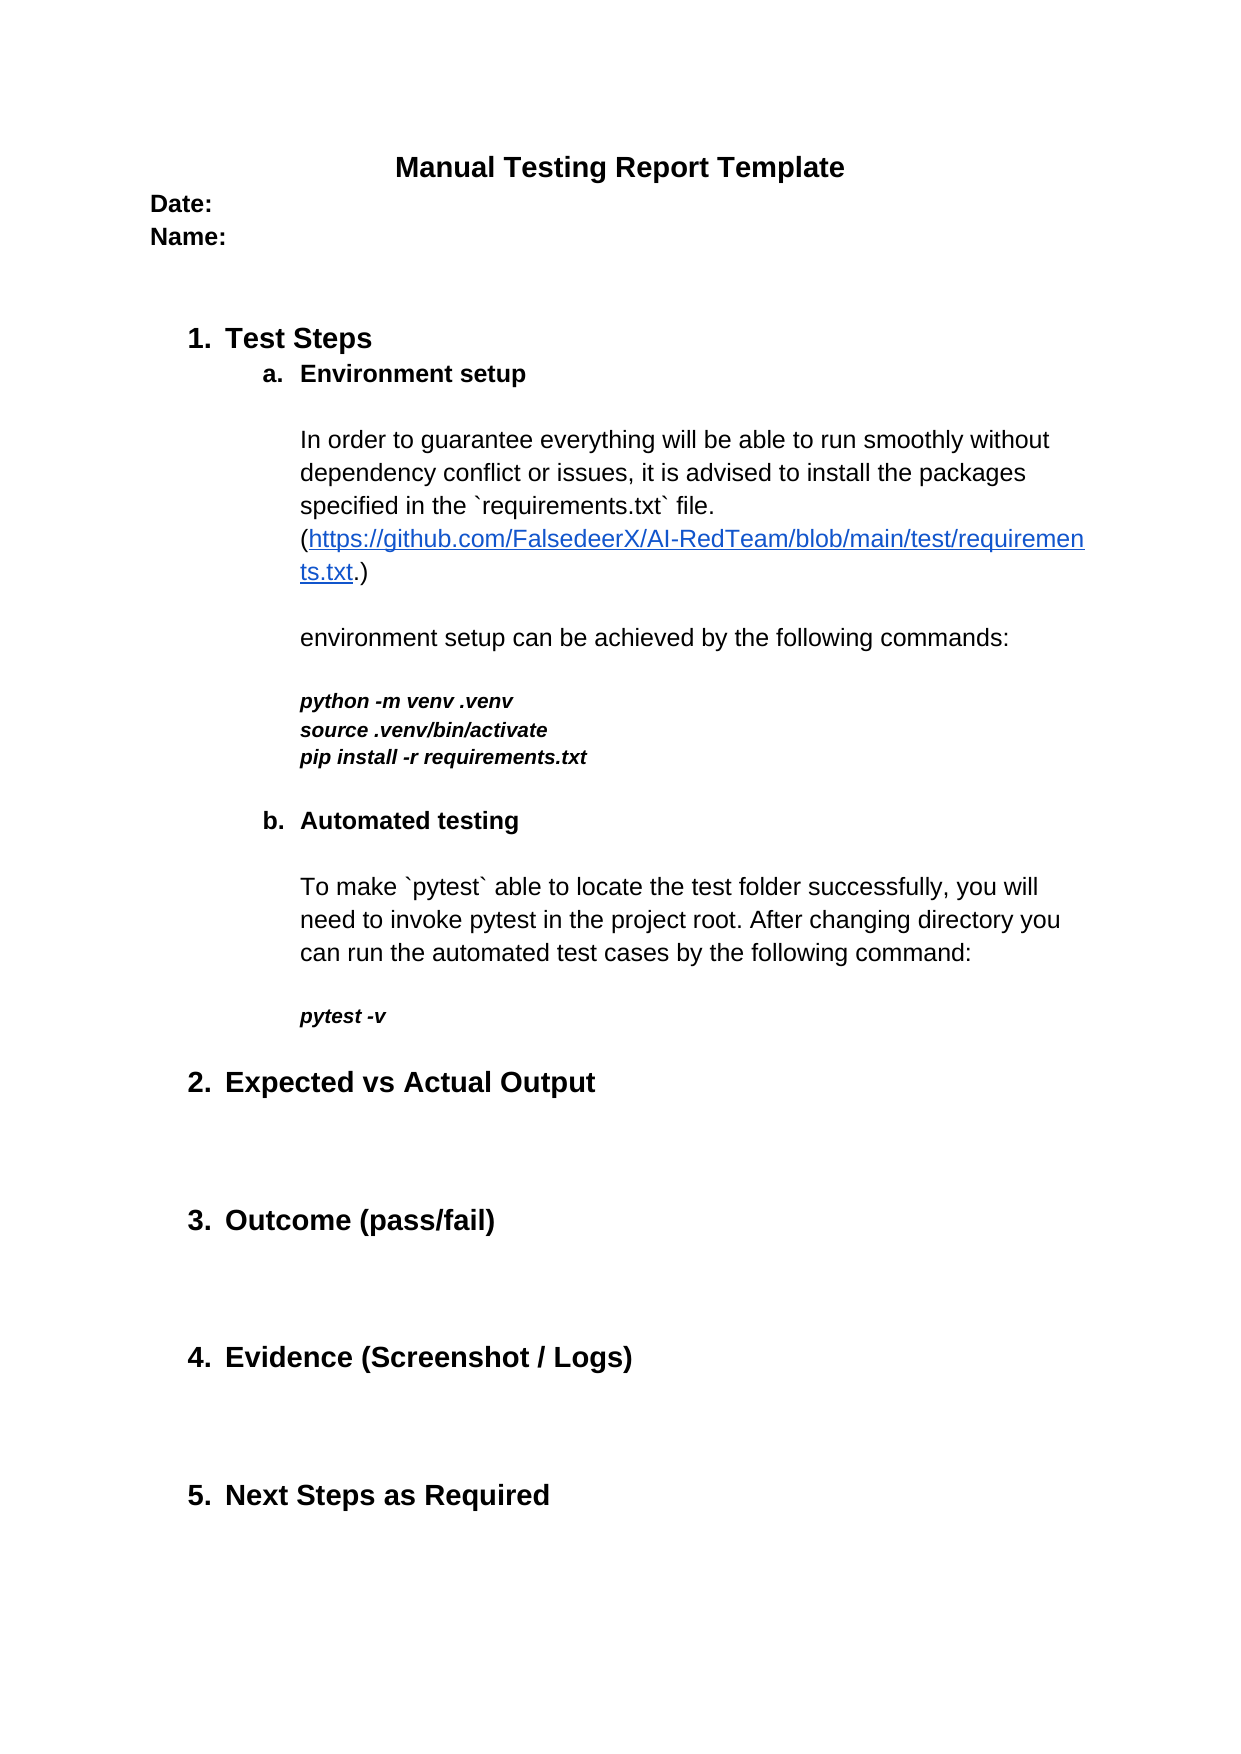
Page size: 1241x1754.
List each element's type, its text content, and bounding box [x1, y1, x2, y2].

text In order to guarantee everything will be able to run smoothly without dependency conflict or issues, it is advised to install the packages specified in the `requirements.txt` file. (https://github.com/FalsedeerX/AI-RedTeam/blob/main/test/requirements.txt.) [300, 425, 1090, 586]
list Automated testing [262, 806, 1090, 834]
list Environment setup [262, 359, 1090, 388]
list Test Steps [187, 321, 1090, 354]
text environment setup can be achieved by the following commands: [150, 623, 1090, 652]
text Manual Testing Report Template [150, 150, 1090, 183]
text Name: [150, 222, 1090, 250]
text pytest -v [225, 1004, 1090, 1028]
list Evidence (Screenshot / Logs) [187, 1340, 1090, 1374]
list Expected vs Actual Output [187, 1065, 1090, 1098]
text source .venv/bin/activate [150, 718, 1090, 742]
list Outcome (pass/fail) [187, 1203, 1090, 1236]
text python -m venv .venv [150, 689, 1090, 713]
text Date: [150, 188, 1090, 217]
text To make `pytest` able to locate the test folder successfully, you will need to invoke pytest in the project root. After changing directory you can run the automated test cases by the following command: [300, 872, 1090, 966]
text pip install -r requirements.txt [150, 745, 1090, 769]
list Next Steps as Required [187, 1478, 1090, 1511]
